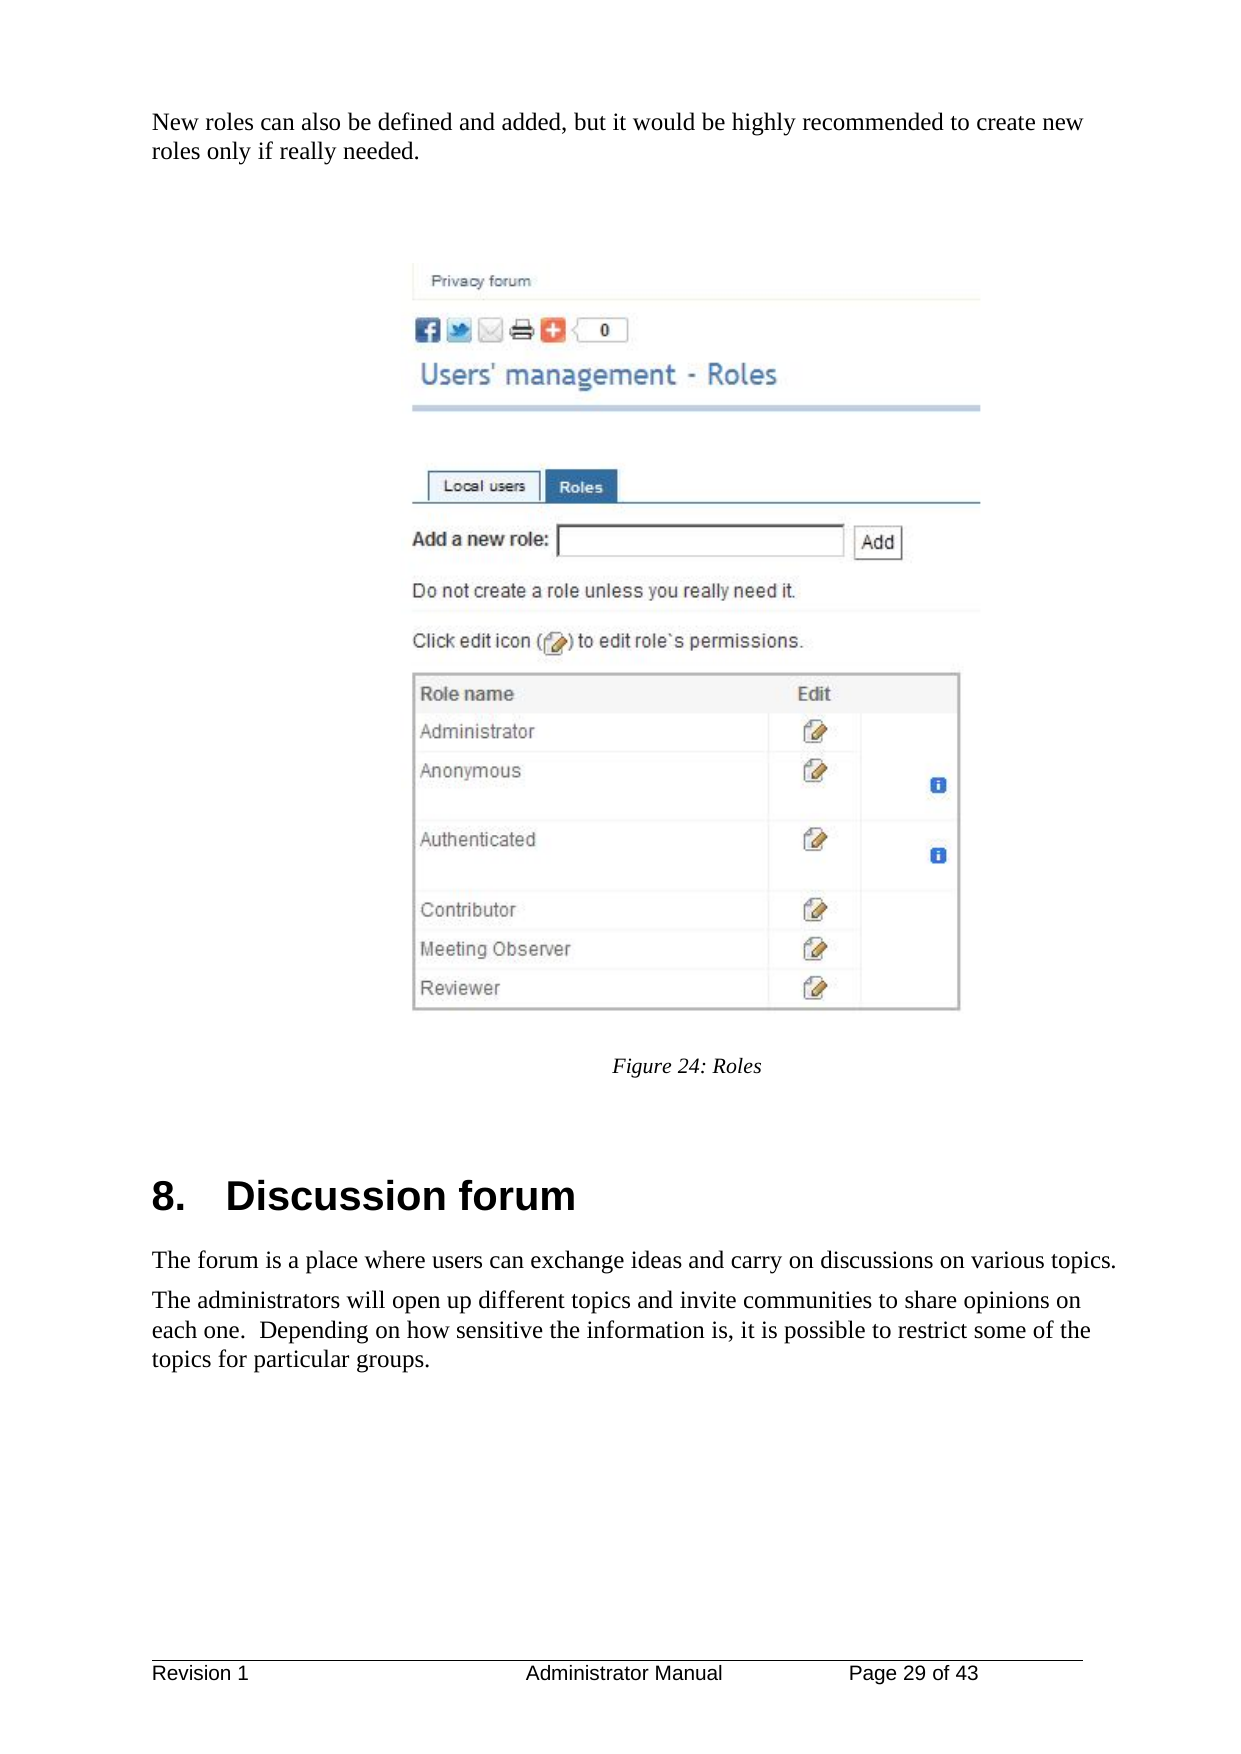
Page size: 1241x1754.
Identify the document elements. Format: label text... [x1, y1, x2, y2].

picture [400, 263, 981, 1053]
text The administrators will open up different topics and invite communities to share opinions on each one. Depending on how sensitive the information is, it is possible to restrict some of the topics for particular groups. [152, 1285, 1120, 1373]
text Figure 24: Roles [297, 276, 1084, 1078]
text New roles can also be defined and added, but it would be highly recommended to create new roles only if really needed. [152, 107, 1120, 165]
text The forum is a place where users can exchange ideas and carry on discussions on various topics. [152, 1244, 1120, 1274]
subtitle Discussion forum [151, 1172, 1120, 1220]
